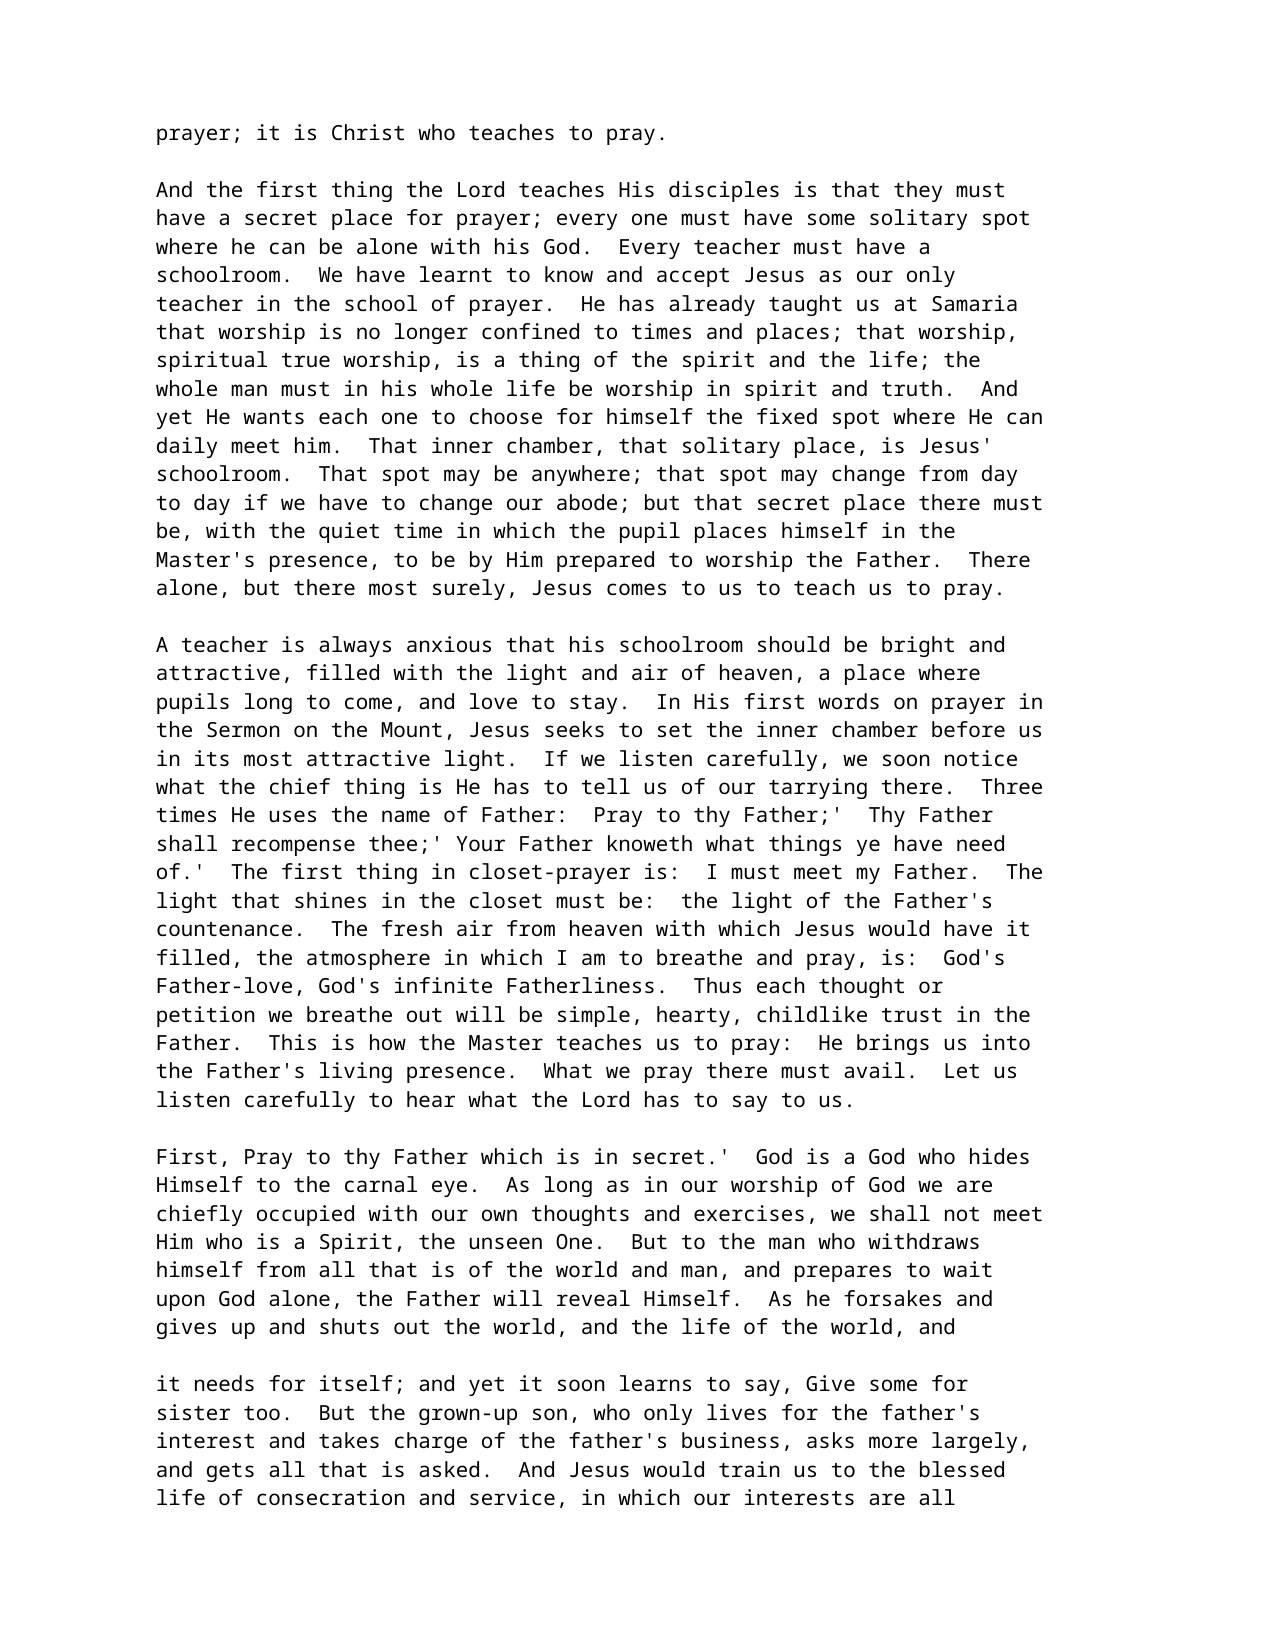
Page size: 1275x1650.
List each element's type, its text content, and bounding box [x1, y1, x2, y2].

text that worship is no longer confined to times and places; that worship, [118, 317, 1157, 346]
text shall recompense thee;' Your Father knoweth what things ye have need [118, 829, 1157, 857]
text what the chief thing is He has to tell us of our tarrying there. Three [118, 772, 1157, 801]
text Father. This is how the Master teaches us to pray: He brings us into [118, 1028, 1157, 1057]
text daily meet him. That inner chamber, that solitary place, is Jesus' [118, 431, 1157, 459]
text First, Pray to thy Father which is in secret.' God is a God who hides [118, 1142, 1157, 1170]
text it needs for itself; and yet it soon learns to say, Give some for [118, 1369, 1157, 1398]
text schoolroom. That spot may be anywhere; that spot may change from day [118, 459, 1157, 488]
text teacher in the school of prayer. He has already taught us at Samaria [118, 289, 1157, 317]
text times He uses the name of Father: Pray to thy Father;' Thy Father [118, 801, 1157, 829]
text petition we breathe out will be simple, hearty, childlike trust in the [118, 1000, 1157, 1028]
text Father-love, God's infinite Fatherliness. Thus each thought or [118, 971, 1157, 1000]
text sister too. But the grown-up son, who only lives for the father's [118, 1398, 1157, 1426]
text Master's presence, to be by Him prepared to worship the Father. There [118, 545, 1157, 573]
text yet He wants each one to choose for himself the fixed spot where He can [118, 402, 1157, 431]
text the Father's living presence. What we pray there must avail. Let us [118, 1057, 1157, 1085]
text Him who is a Spirit, the unseen One. But to the man who withdraws [118, 1227, 1157, 1256]
text where he can be alone with his God. Every teacher must have a [118, 232, 1157, 260]
text gives up and shuts out the world, and the life of the world, and [118, 1312, 1157, 1341]
text be, with the quiet time in which the pupil places himself in the [118, 516, 1157, 545]
text countenance. The fresh air from heaven with which Jesus would have it [118, 914, 1157, 943]
text spiritual true worship, is a thing of the spirit and the life; the [118, 346, 1157, 374]
text alone, but there most surely, Jesus comes to us to teach us to pray. [118, 573, 1157, 602]
text life of consecration and service, in which our interests are all [118, 1483, 1157, 1512]
text A teacher is always anxious that his schoolroom should be bright and [118, 630, 1157, 658]
text light that shines in the closet must be: the light of the Father's [118, 886, 1157, 914]
text Himself to the carnal eye. As long as in our worship of God we are [118, 1170, 1157, 1199]
text in its most attractive light. If we listen carefully, we soon notice [118, 744, 1157, 772]
text pupils long to come, and love to stay. In His first words on prayer in [118, 687, 1157, 715]
text of.' The first thing in closet-prayer is: I must meet my Father. The [118, 857, 1157, 886]
text to day if we have to change our abode; but that secret place there must [118, 488, 1157, 516]
text filled, the atmosphere in which I am to breathe and pray, is: God's [118, 943, 1157, 971]
text schoolroom. We have learnt to know and accept Jesus as our only [118, 260, 1157, 289]
text himself from all that is of the world and man, and prepares to wait [118, 1256, 1157, 1284]
text chiefly occupied with our own thoughts and exercises, we shall not meet [118, 1199, 1157, 1227]
text upon God alone, the Father will reveal Himself. As he forsakes and [118, 1284, 1157, 1312]
text listen carefully to hear what the Lord has to say to us. [118, 1085, 1157, 1113]
text prayer; it is Christ who teaches to pray. [118, 118, 1157, 147]
text attractive, filled with the light and air of heaven, a place where [118, 658, 1157, 687]
text whole man must in his whole life be worship in spirit and truth. And [118, 374, 1157, 402]
text have a secret place for prayer; every one must have some solitary spot [118, 203, 1157, 232]
text and gets all that is asked. And Jesus would train us to the blessed [118, 1455, 1157, 1483]
text And the first thing the Lord teaches His disciples is that they must [118, 175, 1157, 203]
text the Sermon on the Mount, Jesus seeks to set the inner chamber before us [118, 715, 1157, 744]
text interest and takes charge of the father's business, asks more largely, [118, 1426, 1157, 1455]
